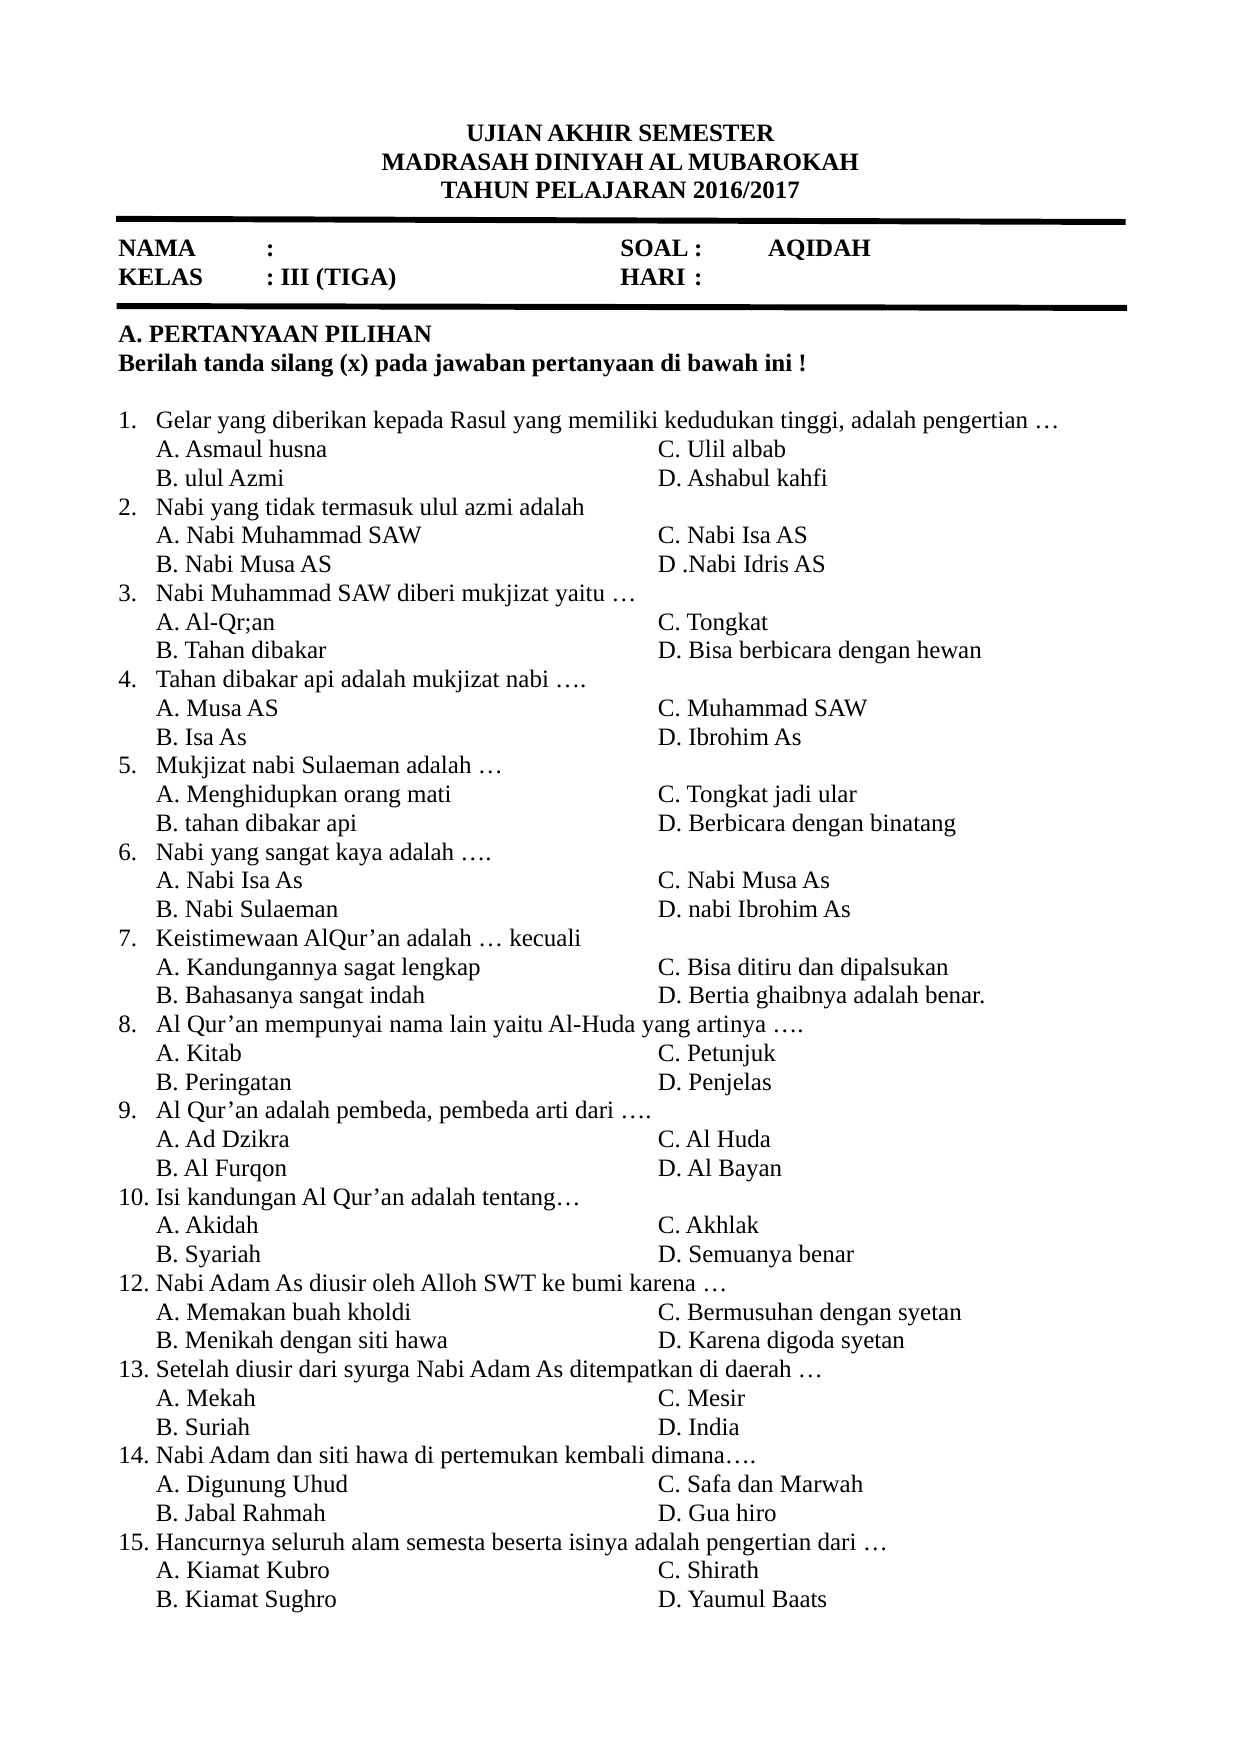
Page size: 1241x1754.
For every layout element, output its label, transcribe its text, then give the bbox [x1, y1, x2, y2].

text UJIAN AKHIR SEMESTER [118, 118, 1122, 147]
text C. Shirath [620, 1556, 1122, 1584]
text A. Nabi Isa As [118, 866, 620, 894]
text A. Mekah [118, 1383, 620, 1412]
text 2. Nabi yang tidak termasuk ulul azmi adalah [118, 492, 1122, 521]
text C. Petunjuk [620, 1038, 1122, 1067]
text D. Semuanya benar [620, 1239, 1122, 1268]
text D. India [620, 1412, 1122, 1441]
text A. Nabi Muhammad SAW [118, 521, 620, 549]
text A. Ad Dzikra [118, 1124, 620, 1153]
text 13. Setelah diusir dari syurga Nabi Adam As ditempatkan di daerah … [118, 1354, 1122, 1383]
text B. Tahan dibakar [118, 636, 620, 664]
text A. Kitab [118, 1038, 620, 1067]
text A. Memakan buah kholdi [118, 1297, 620, 1326]
text D. Bertia ghaibnya adalah benar. [620, 981, 1122, 1009]
text D. Al Bayan [620, 1153, 1122, 1182]
text C. Bermusuhan dengan syetan [620, 1297, 1122, 1326]
text A. Menghidupkan orang mati [118, 779, 620, 808]
text A. Kiamat Kubro [118, 1556, 620, 1584]
text D. Penjelas [620, 1067, 1122, 1096]
text A. Digunung Uhud [118, 1469, 620, 1498]
text B. Jabal Rahmah [118, 1498, 620, 1527]
text A. Al-Qr;an [118, 607, 620, 636]
text D. Berbicara dengan binatang [620, 808, 1122, 837]
text 1. Gelar yang diberikan kepada Rasul yang memiliki kedudukan tinggi, adalah pengertian … [118, 406, 1122, 434]
text B. ulul Azmi [118, 463, 620, 492]
text TAHUN PELAJARAN 2016/2017 [118, 176, 1122, 204]
text C. Mesir [620, 1383, 1122, 1412]
text A. PERTANYAAN PILIHAN [118, 319, 1122, 348]
text 9. Al Qur’an adalah pembeda, pembeda arti dari …. [118, 1096, 1122, 1124]
text B. Nabi Sulaeman [118, 894, 620, 923]
text C. Tongkat jadi ular [620, 779, 1122, 808]
text B. Menikah dengan siti hawa [118, 1326, 620, 1354]
text B. Bahasanya sangat indah [118, 981, 620, 1009]
text 8. Al Qur’an mempunyai nama lain yaitu Al-Huda yang artinya …. [118, 1009, 1122, 1038]
text 3. Nabi Muhammad SAW diberi mukjizat yaitu … [118, 578, 1122, 607]
text D. Karena digoda syetan [620, 1326, 1122, 1354]
text C. Akhlak [620, 1211, 1122, 1239]
text C. Al Huda [620, 1124, 1122, 1153]
text C. Ulil albab [620, 434, 1122, 463]
text HARI : [620, 262, 1122, 291]
text A. Musa AS [118, 693, 620, 722]
text 10. Isi kandungan Al Qur’an adalah tentang… [118, 1182, 1122, 1211]
text SOAL : AQIDAH [620, 233, 1122, 262]
text B. Peringatan [118, 1067, 620, 1096]
text Berilah tanda silang (x) pada jawaban pertanyaan di bawah ini ! [118, 348, 1122, 377]
text NAMA : [118, 233, 620, 262]
text D. Bisa berbicara dengan hewan [620, 636, 1122, 664]
text D. Gua hiro [620, 1498, 1122, 1527]
text C. Tongkat [620, 607, 1122, 636]
text 5. Mukjizat nabi Sulaeman adalah … [118, 751, 1122, 779]
text D. Ashabul kahfi [620, 463, 1122, 492]
text A. Asmaul husna [118, 434, 620, 463]
text KELAS : III (TIGA) [118, 262, 620, 291]
text B. Isa As [118, 722, 620, 751]
text C. Safa dan Marwah [620, 1469, 1122, 1498]
text B. Kiamat Sughro [118, 1584, 620, 1613]
text C. Nabi Musa As [620, 866, 1122, 894]
text B. Al Furqon [118, 1153, 620, 1182]
text 15. Hancurnya seluruh alam semesta beserta isinya adalah pengertian dari … [118, 1527, 1122, 1556]
text C. Muhammad SAW [620, 693, 1122, 722]
text 12. Nabi Adam As diusir oleh Alloh SWT ke bumi karena … [118, 1268, 1122, 1297]
text A. Akidah [118, 1211, 620, 1239]
text 4. Tahan dibakar api adalah mukjizat nabi …. [118, 664, 1122, 693]
text C. Nabi Isa AS [620, 521, 1122, 549]
text B. Syariah [118, 1239, 620, 1268]
text B. Suriah [118, 1412, 620, 1441]
text 6. Nabi yang sangat kaya adalah …. [118, 837, 1122, 866]
text C. Bisa ditiru dan dipalsukan [620, 952, 1122, 981]
text D. Ibrohim As [620, 722, 1122, 751]
text 7. Keistimewaan AlQur’an adalah … kecuali [118, 923, 1122, 952]
text B. Nabi Musa AS [118, 549, 620, 578]
text A. Kandungannya sagat lengkap [118, 952, 620, 981]
text B. tahan dibakar api [118, 808, 620, 837]
text D. Yaumul Baats [620, 1584, 1122, 1613]
text 14. Nabi Adam dan siti hawa di pertemukan kembali dimana…. [118, 1441, 1122, 1469]
text D .Nabi Idris AS [620, 549, 1122, 578]
text D. nabi Ibrohim As [620, 894, 1122, 923]
text MADRASAH DINIYAH AL MUBAROKAH [118, 147, 1122, 176]
